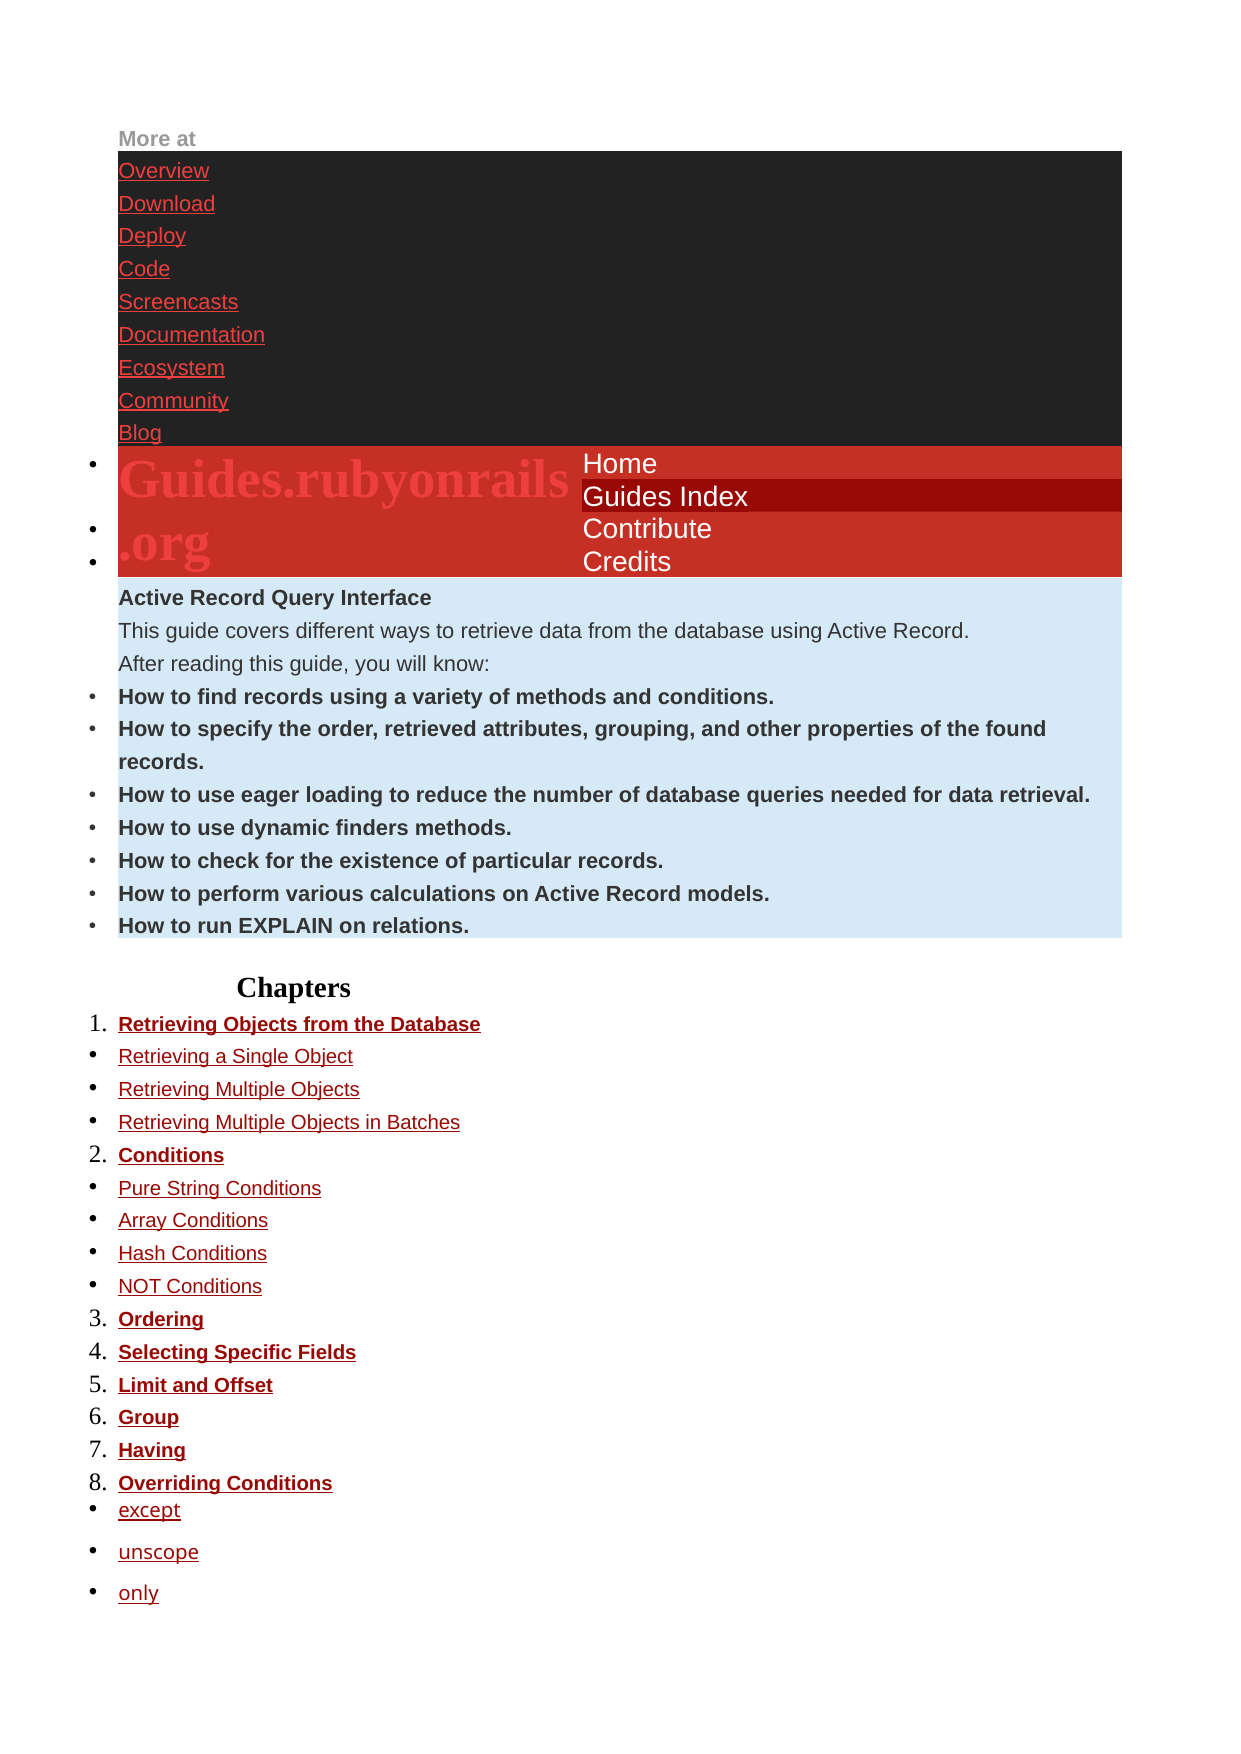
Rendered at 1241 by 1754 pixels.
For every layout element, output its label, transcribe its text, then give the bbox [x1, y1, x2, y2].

list Pure String Conditions [118, 1168, 1122, 1201]
text After reading this guide, you will know: [118, 643, 1122, 676]
list Retrieving a Single Object [118, 1036, 1122, 1069]
list Home [582, 446, 1122, 479]
list Overview [118, 151, 1122, 184]
list except [118, 1496, 1122, 1523]
list only [118, 1579, 1122, 1607]
list Ordering [118, 1299, 1122, 1332]
list Deploy [118, 217, 1122, 249]
list How to use eager loading to reduce the number of database queries needed for data retrieval. [118, 774, 1122, 807]
list Limit and Offset [118, 1364, 1122, 1397]
list Ecosystem [118, 348, 1122, 381]
list Retrieving Multiple Objects [118, 1069, 1122, 1102]
list Selecting Specific Fields [118, 1332, 1122, 1364]
list How to specify the order, retrieved attributes, grouping, and other properties of the found records. [118, 709, 1122, 774]
list Blog [118, 413, 1122, 446]
list NOT Conditions [118, 1266, 1122, 1299]
text More at rubyonrails.org: [118, 118, 1122, 151]
list Screencasts [118, 282, 1122, 315]
text This guide covers different ways to retrieve data from the database using Active Record. [118, 610, 1122, 643]
subtitle Active Record Query Interface [118, 577, 1122, 610]
list Guides Index [582, 479, 1122, 512]
list How to check for the existence of particular records. [118, 840, 1122, 873]
subtitle Chapters [118, 938, 1122, 1004]
list Hash Conditions [118, 1233, 1122, 1266]
list Contribute [582, 512, 1122, 545]
list How to find records using a variety of methods and conditions. [118, 676, 1122, 709]
list How to perform various calculations on Active Record models. [118, 873, 1122, 906]
list Download [118, 184, 1122, 217]
list Documentation [118, 315, 1122, 348]
list How to run EXPLAIN on relations. [118, 906, 1122, 938]
subtitle Guides.rubyonrails.org [118, 446, 582, 572]
list Having [118, 1430, 1122, 1463]
list How to use dynamic finders methods. [118, 807, 1122, 840]
list Credits [118, 545, 1122, 577]
list Array Conditions [118, 1201, 1122, 1233]
list Retrieving Objects from the Database [118, 1004, 1122, 1036]
list Group [118, 1397, 1122, 1430]
list Community [118, 381, 1122, 413]
list Code [118, 249, 1122, 282]
list Overriding Conditions [118, 1463, 1122, 1496]
list Conditions [118, 1135, 1122, 1168]
list Retrieving Multiple Objects in Batches [118, 1102, 1122, 1135]
list unscope [118, 1537, 1122, 1565]
